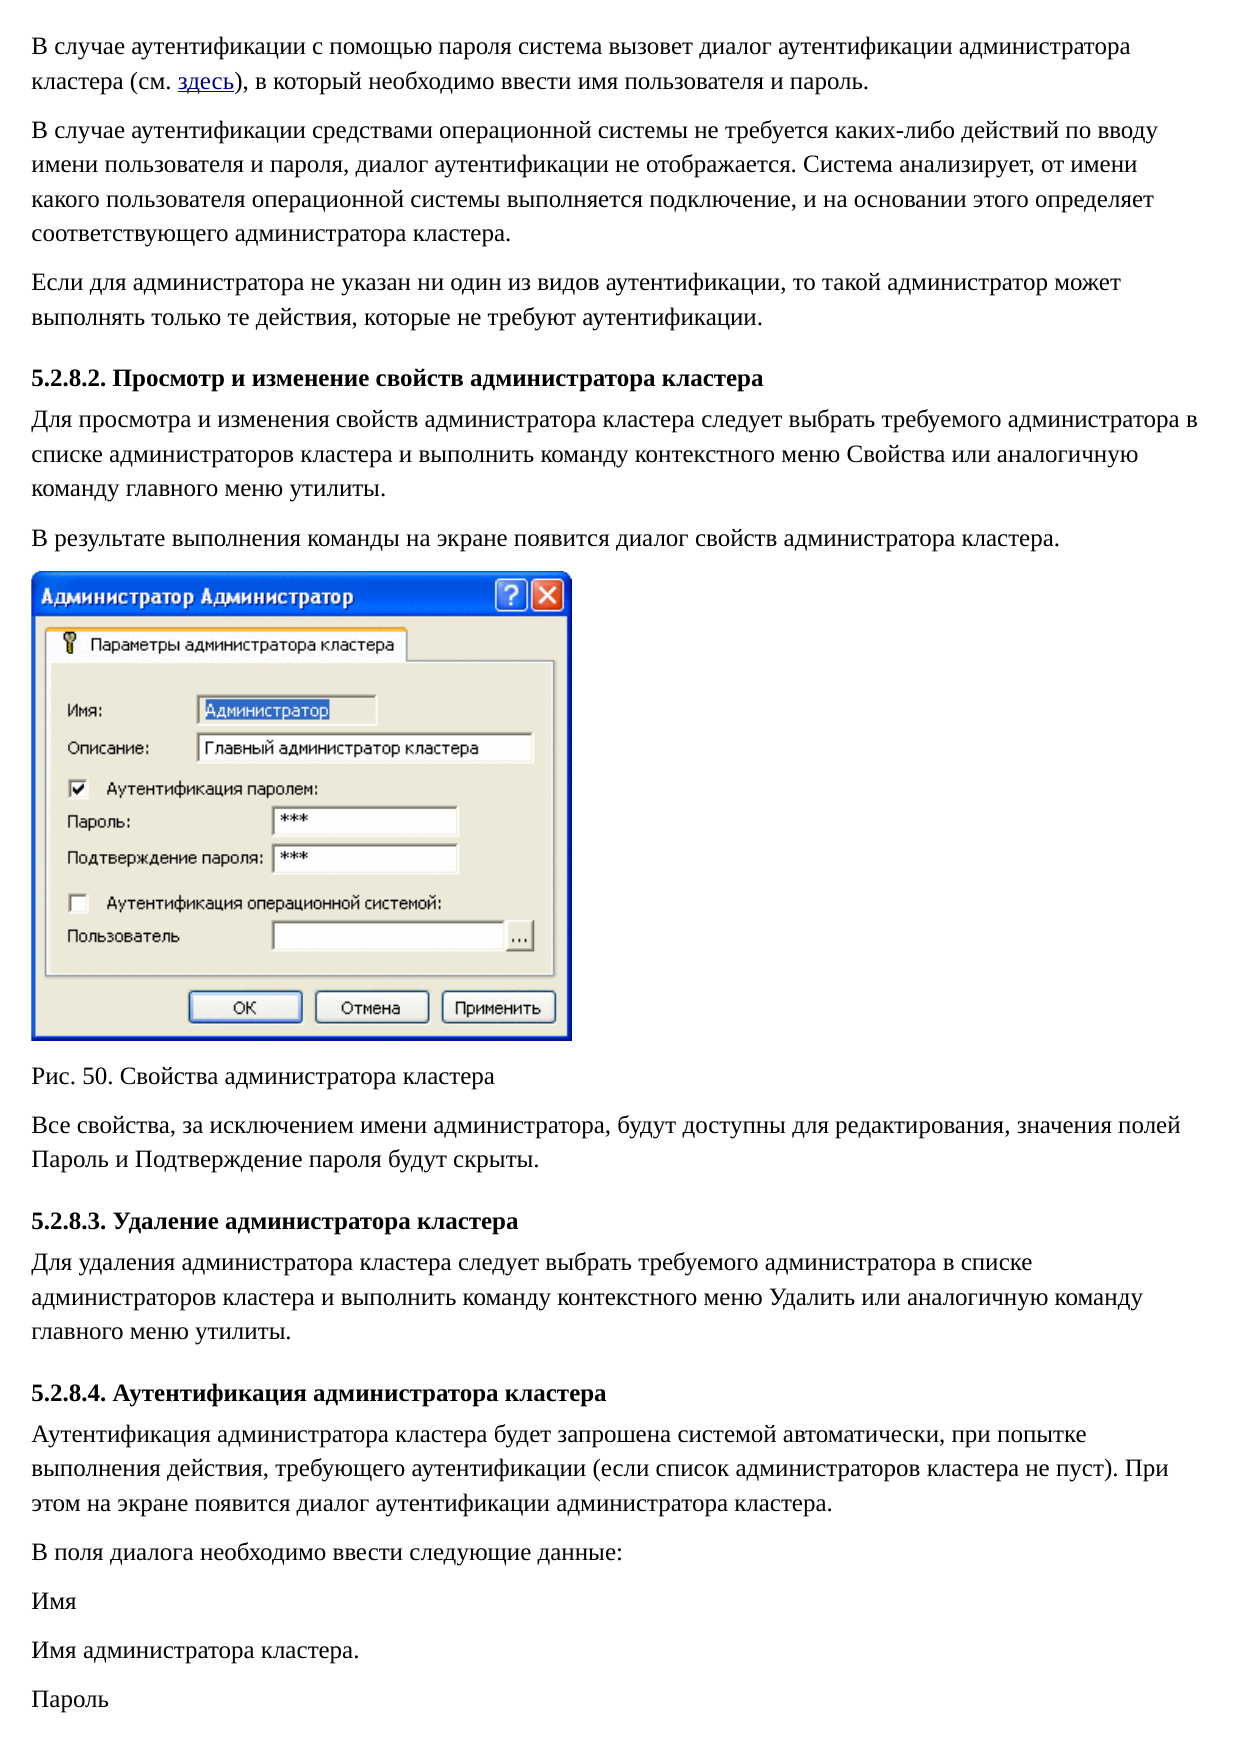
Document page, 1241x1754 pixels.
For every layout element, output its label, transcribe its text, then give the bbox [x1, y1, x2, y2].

text Пароль [31, 1684, 1212, 1713]
text Все свойства, за исключением имени администратора, будут доступны для редактирования, значения полей Пароль и Подтверждение пароля будут скрыты. [31, 1110, 1212, 1173]
subtitle 5.2.8.2. Просмотр и изменение свойств администратора кластера [31, 363, 1212, 392]
text Имя администратора кластера. [31, 1635, 1212, 1664]
text Для просмотра и изменения свойств администратора кластера следует выбрать требуемого администратора в списке администраторов кластера и выполнить команду контекстного меню Свойства или аналогичную команду главного меню утилиты. [31, 404, 1212, 502]
subtitle 5.2.8.4. Аутентификация администратора кластера [31, 1378, 1212, 1406]
text В случае аутентификации с помощью пароля система вызовет диалог аутентификации администратора кластера (см. здесь), в который необходимо ввести имя пользователя и пароль. [31, 31, 1212, 94]
text В результате выполнения команды на экране появится диалог свойств администратора кластера. [31, 523, 1212, 551]
text В случае аутентификации средствами операционной системы не требуется каких-либо действий по вводу имени пользователя и пароля, диалог аутентификации не отображается. Система анализирует, от имени какого пользователя операционной системы выполняется подключение, и на основании этого определяет соответствующего администратора кластера. [31, 115, 1212, 247]
text Для удаления администратора кластера следует выбрать требуемого администратора в списке администраторов кластера и выполнить команду контекстного меню Удалить или аналогичную команду главного меню утилиты. [31, 1247, 1212, 1345]
text В поля диалога необходимо ввести следующие данные: [31, 1537, 1212, 1566]
text Аутентификация администратора кластера будет запрошена системой автоматически, при попытке выполнения действия, требующего аутентификации (если список администраторов кластера не пуст). При этом на экране появится диалог аутентификации администратора кластера. [31, 1419, 1212, 1517]
text Рис. 50. Свойства администратора кластера [31, 1061, 1212, 1089]
subtitle 5.2.8.3. Удаление администратора кластера [31, 1206, 1212, 1234]
picture [31, 571, 572, 1041]
text Если для администратора не указан ни один из видов аутентификации, то такой администратор может выполнять только те действия, которые не требуют аутентификации. [31, 267, 1212, 331]
text Имя [31, 1586, 1212, 1615]
